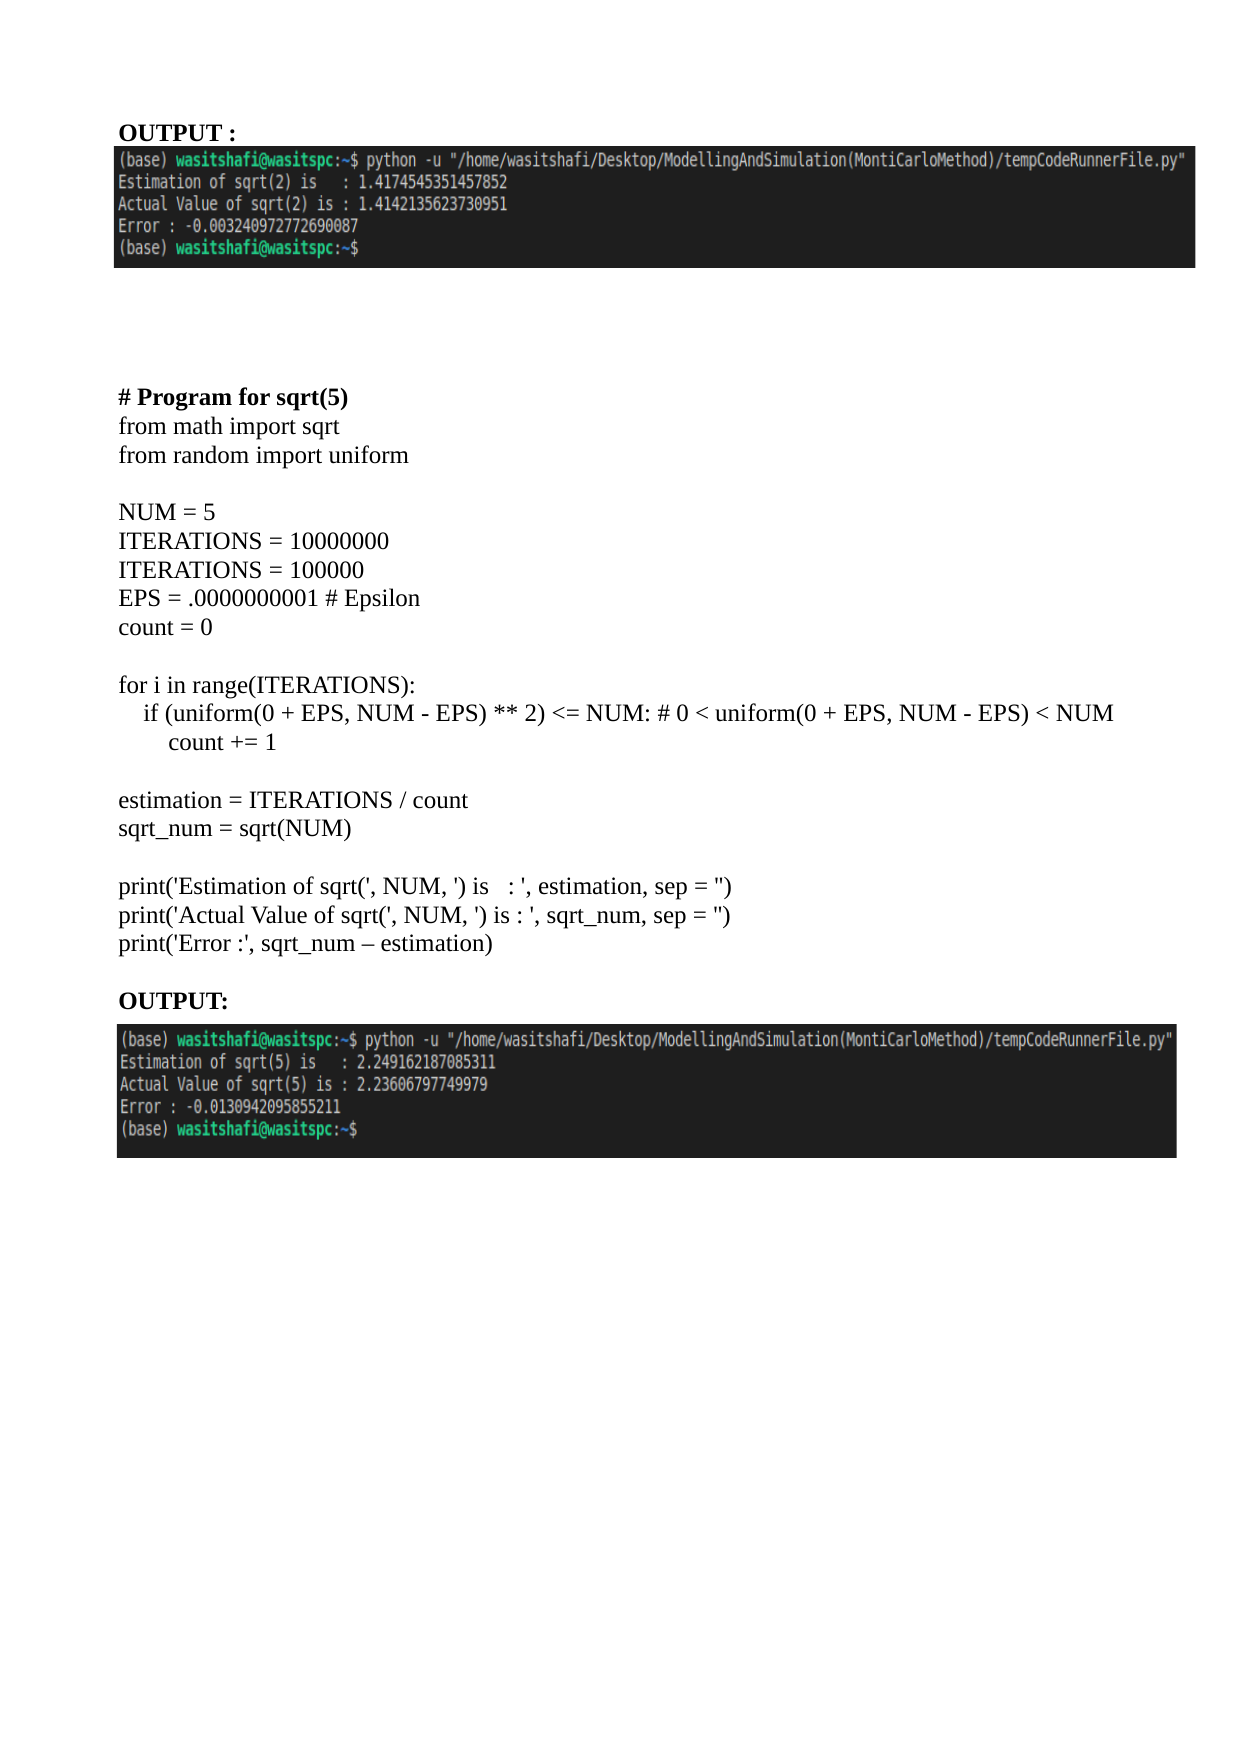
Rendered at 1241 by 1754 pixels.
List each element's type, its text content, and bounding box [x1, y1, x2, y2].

text OUTPUT : [118, 118, 1122, 146]
text print('Estimation of sqrt(', NUM, ') is : ', estimation, sep = '') [118, 871, 1122, 900]
text print('Actual Value of sqrt(', NUM, ') is : ', sqrt_num, sep = '') [118, 900, 1122, 928]
text sqrt_num = sqrt(NUM) [118, 813, 1122, 842]
text ITERATIONS = 10000000 [118, 526, 1122, 555]
text count += 1 [118, 727, 1122, 756]
text ITERATIONS = 100000 [118, 555, 1122, 583]
text OUTPUT: [118, 986, 1122, 1015]
text print('Error :', sqrt_num – estimation) [118, 928, 1122, 957]
text estimation = ITERATIONS / count [118, 785, 1122, 813]
text EPS = .0000000001 # Epsilon [118, 583, 1122, 612]
picture [116, 1024, 1177, 1158]
text count = 0 [118, 612, 1122, 641]
text NUM = 5 [118, 497, 1122, 526]
text for i in range(ITERATIONS): [118, 670, 1122, 698]
text if (uniform(0 + EPS, NUM - EPS) ** 2) <= NUM: # 0 < uniform(0 + EPS, NUM - EPS) < NUM [118, 698, 1122, 727]
picture [113, 146, 1196, 268]
text from random import uniform [118, 440, 1122, 468]
text # Program for sqrt(5) [118, 382, 1122, 411]
text from math import sqrt [118, 411, 1122, 440]
